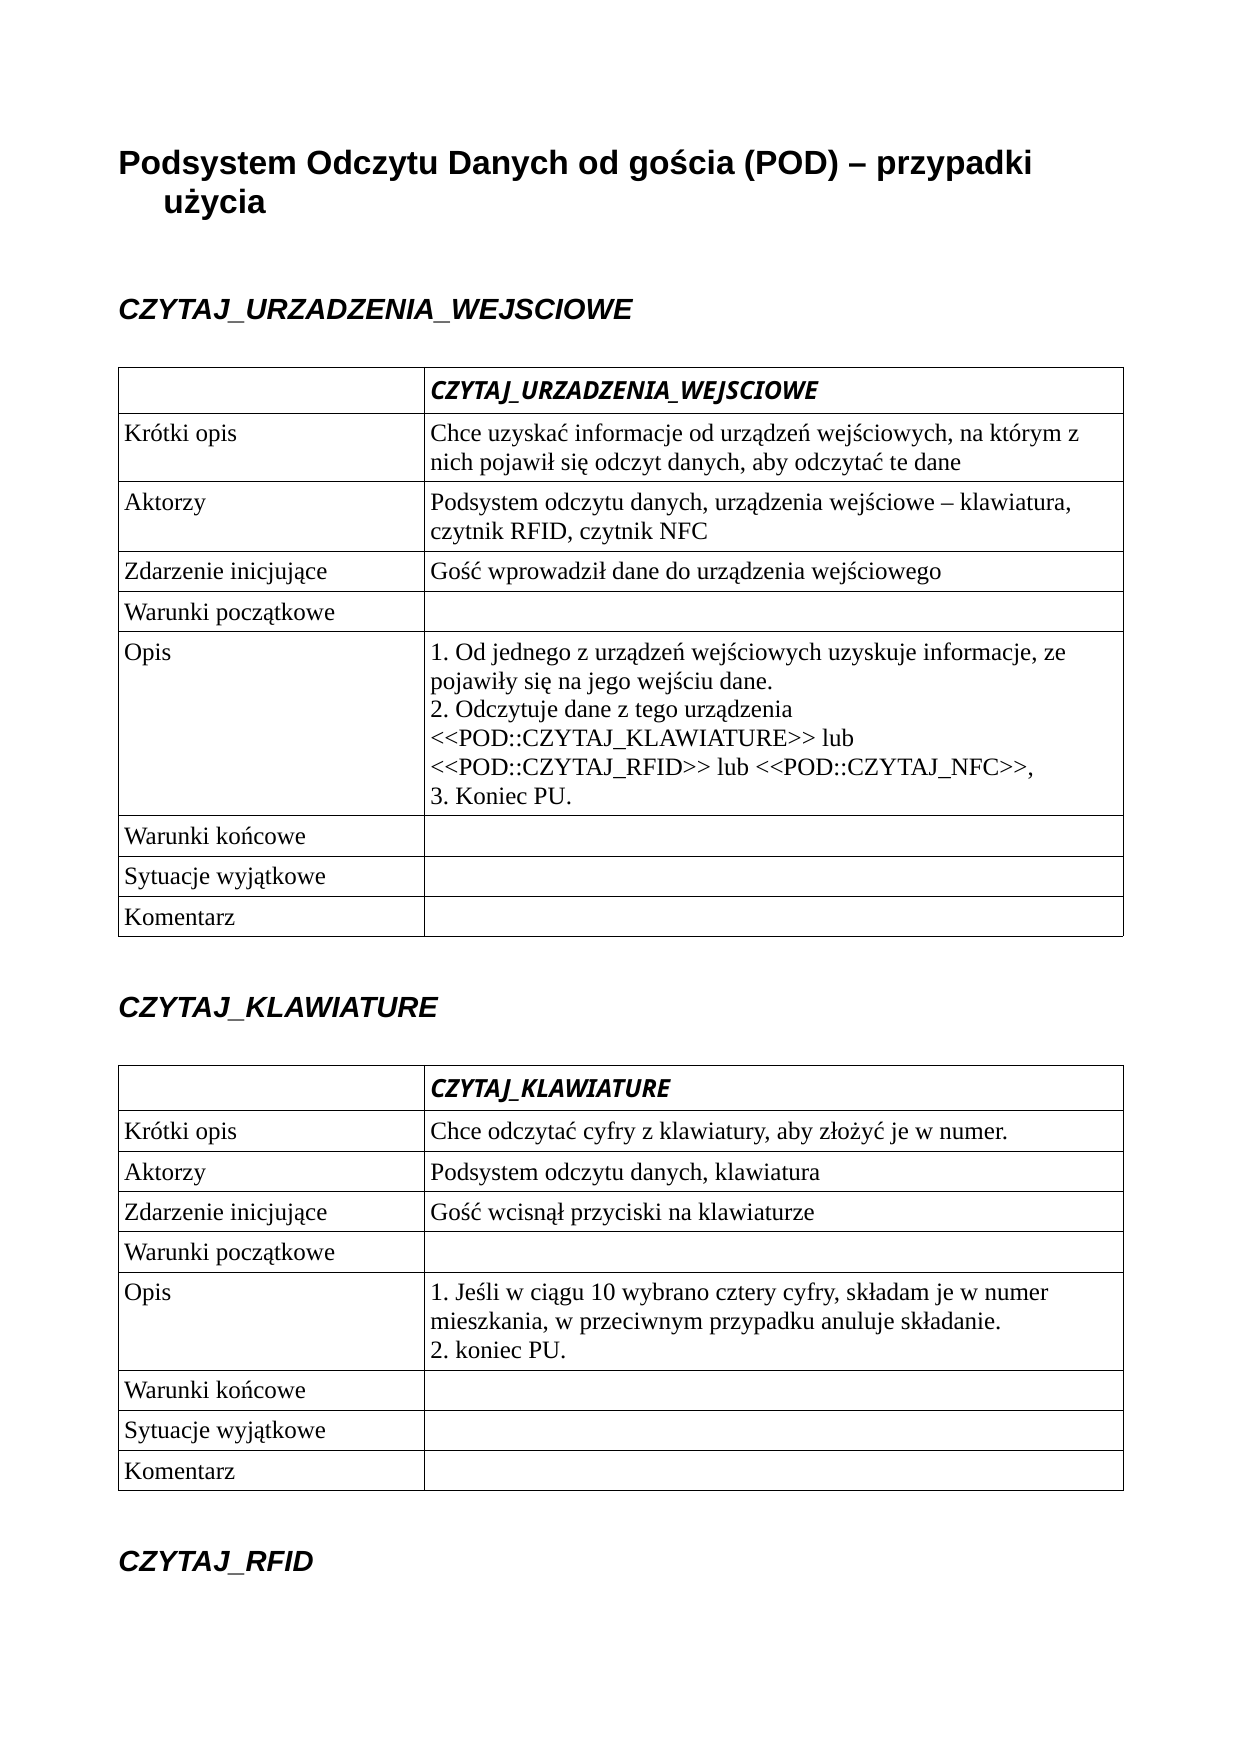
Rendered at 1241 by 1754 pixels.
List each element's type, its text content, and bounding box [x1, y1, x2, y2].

table_cell Gość wprowadził dane do urządzenia wejściowego [425, 552, 1123, 591]
table_cell Krótki opis [119, 414, 424, 481]
table_cell 1. Od jednego z urządzeń wejściowych uzyskuje informacje, ze pojawiły się na jego wejściu dane. 2. Odczytuje dane z tego urządzenia <<POD::CZYTAJ_KLAWIATURE>> lub <<POD::CZYTAJ_RFID>> lub <<POD::CZYTAJ_NFC>>, 3. Koniec PU. [425, 632, 1123, 815]
table_header CZYTAJ_URZADZENIA_WEJSCIOWE [425, 368, 1123, 412]
table_cell Podsystem odczytu danych, klawiatura [425, 1152, 1123, 1191]
table_cell [425, 1411, 1123, 1450]
table_cell Krótki opis [119, 1111, 424, 1151]
table_header [119, 1066, 424, 1110]
table_cell [425, 857, 1123, 896]
table_cell 1. Jeśli w ciągu 10 wybrano cztery cyfry, składam je w numer mieszkania, w przeciwnym przypadku anuluje składanie. 2. koniec PU. [425, 1273, 1123, 1369]
table_cell Sytuacje wyjątkowe [119, 1411, 424, 1450]
table_cell [425, 1371, 1123, 1410]
table_cell Opis [119, 1273, 424, 1369]
table_cell Opis [119, 632, 424, 815]
table_cell [425, 816, 1123, 856]
table_cell Gość wcisnął przyciski na klawiaturze [425, 1192, 1123, 1231]
subtitle Podsystem Odczytu Danych od gościa (POD) – przypadki użycia [118, 143, 1122, 220]
table_cell Komentarz [119, 1451, 424, 1490]
table_cell Komentarz [119, 897, 424, 936]
table_cell Warunki początkowe [119, 1232, 424, 1272]
table_cell [425, 1451, 1123, 1490]
table_header CZYTAJ_KLAWIATURE [425, 1066, 1123, 1110]
subtitle CZYTAJ_URZADZENIA_WEJSCIOWE [118, 292, 1122, 326]
table_cell [425, 897, 1123, 936]
table_header [119, 368, 424, 412]
table_cell [425, 592, 1123, 631]
table_cell [425, 1232, 1123, 1272]
table_cell Warunki początkowe [119, 592, 424, 631]
table_cell Aktorzy [119, 482, 424, 551]
table_cell Chce uzyskać informacje od urządzeń wejściowych, na którym z nich pojawił się odczyt danych, aby odczytać te dane [425, 414, 1123, 481]
table_cell Warunki końcowe [119, 816, 424, 856]
table_cell Podsystem odczytu danych, urządzenia wejściowe – klawiatura, czytnik RFID, czytnik NFC [425, 482, 1123, 551]
table_cell Zdarzenie inicjujące [119, 1192, 424, 1231]
subtitle CZYTAJ_KLAWIATURE [118, 990, 1122, 1023]
subtitle CZYTAJ_RFID [118, 1544, 1122, 1578]
table_cell Chce odczytać cyfry z klawiatury, aby złożyć je w numer. [425, 1111, 1123, 1151]
table_cell Sytuacje wyjątkowe [119, 857, 424, 896]
table_cell Zdarzenie inicjujące [119, 552, 424, 591]
table_cell Aktorzy [119, 1152, 424, 1191]
table_cell Warunki końcowe [119, 1371, 424, 1410]
